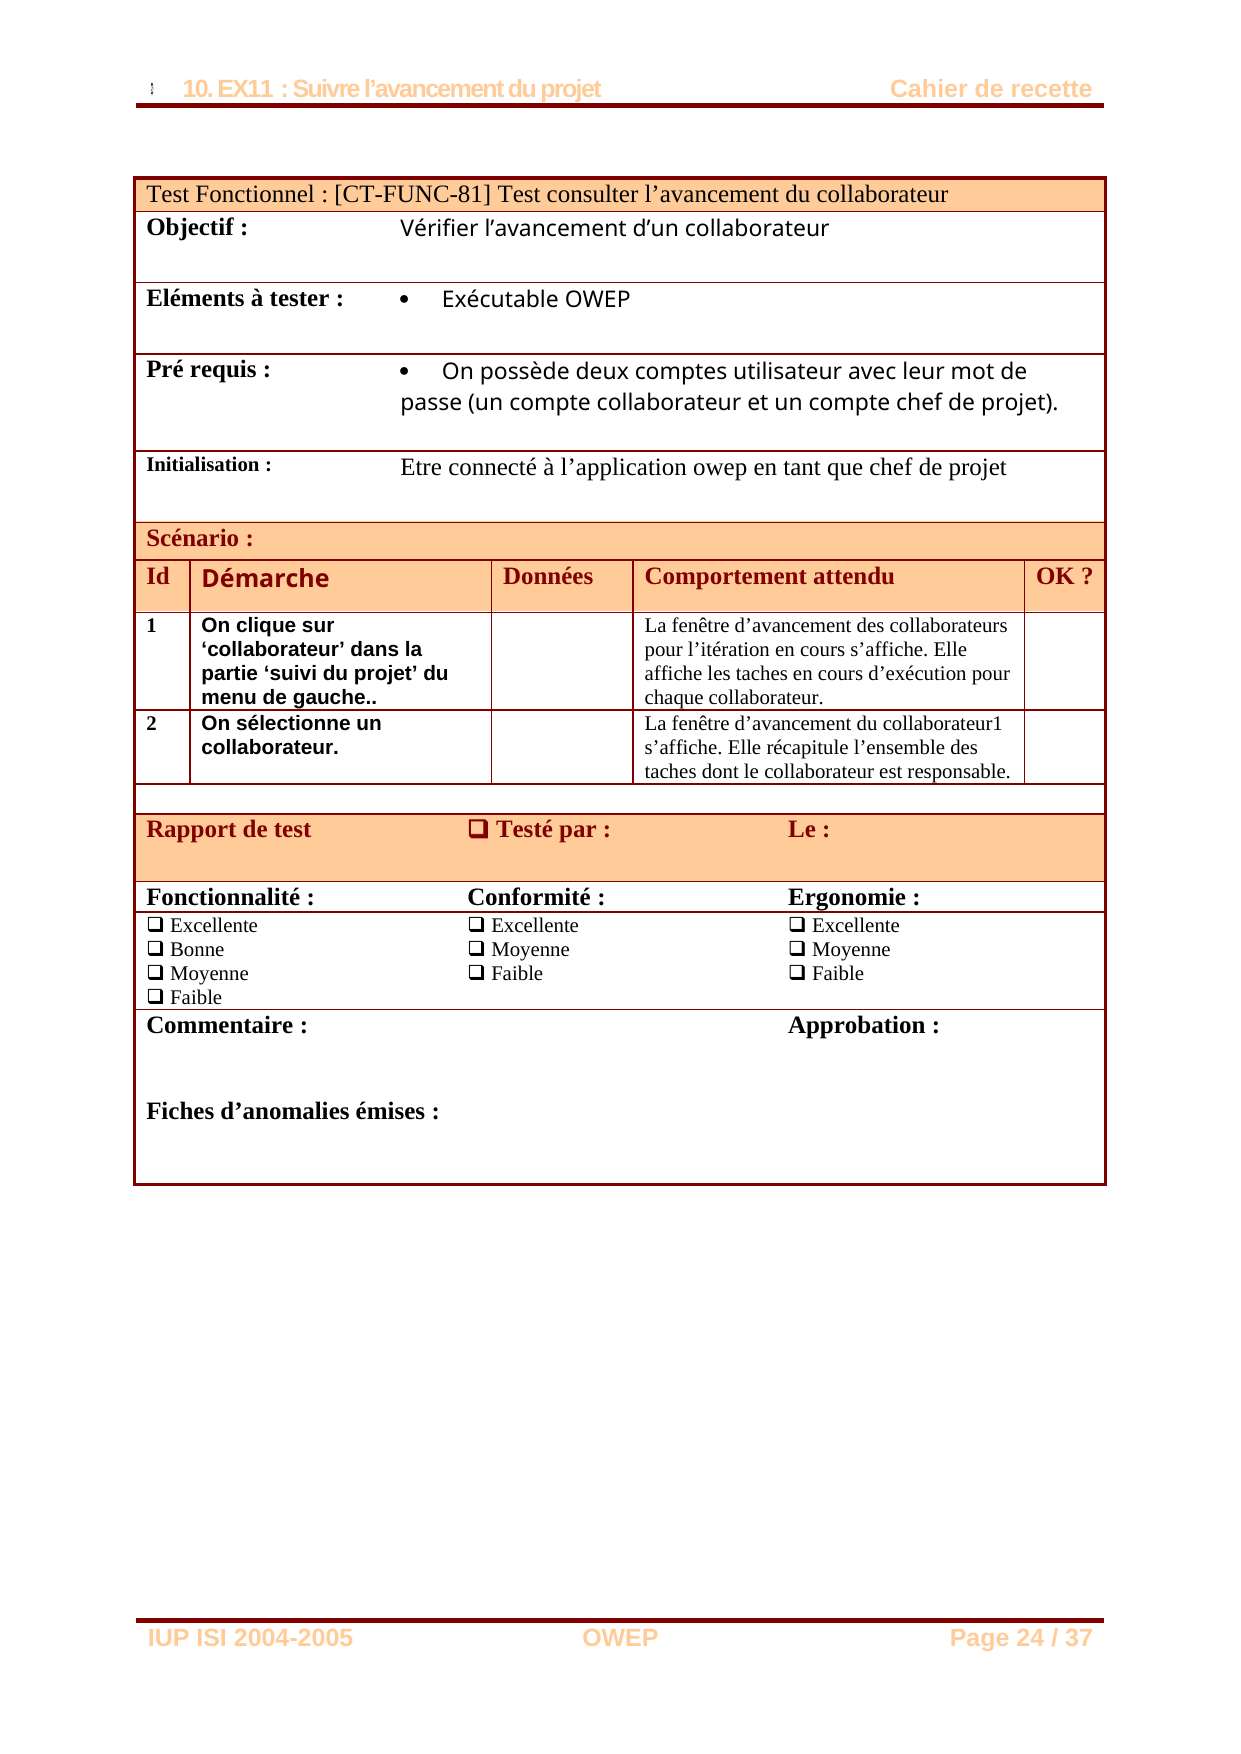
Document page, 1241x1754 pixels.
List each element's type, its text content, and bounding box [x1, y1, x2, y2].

table_cell On sélectionne un collaborateur. [191, 711, 491, 783]
table_cell Scénario : [136, 523, 1104, 559]
table_cell [389, 417, 1104, 450]
table_cell Pré requis : [136, 355, 389, 417]
table_cell On possède deux comptes utilisateur avec leur mot de passe (un compte collaborateur et un compte chef de projet). [389, 355, 1104, 417]
table_cell  Testé par : [456, 815, 777, 881]
table_cell [136, 320, 389, 353]
table_cell Exécutable OWEP [389, 283, 1104, 320]
table_cell Etre connecté à l’application owep en tant que chef de projet [389, 452, 1104, 488]
table_cell Conformité : [456, 882, 777, 911]
table_cell [1025, 613, 1104, 709]
table_cell 1 [136, 613, 189, 709]
table_cell Ergonomie : [777, 882, 1104, 911]
table_cell La fenêtre d’avancement du collaborateur1 s’affiche. Elle récapitule l’ensemble des taches dont le collaborateur est responsable. [634, 711, 1024, 783]
table_cell Eléments à tester : [136, 283, 389, 320]
table_cell Vérifier l’avancement d’un collaborateur [389, 212, 1104, 249]
table_cell Id [136, 561, 189, 611]
table_cell Commentaire : Fiches d’anomalies émises : [136, 1010, 777, 1182]
table_cell Comportement attendu [634, 561, 1024, 611]
table_cell On clique sur ‘collaborateur’ dans la partie ‘suivi du projet’ du menu de gauche.. [191, 613, 491, 709]
table_cell Données [492, 561, 632, 611]
table_cell Fonctionnalité : [136, 882, 456, 911]
table_cell Initialisation : [136, 452, 389, 488]
table_cell  Excellente  Bonne  Moyenne  Faible [136, 913, 456, 1009]
table_cell [1025, 711, 1104, 783]
table_cell [136, 488, 389, 521]
table_cell [389, 488, 1104, 521]
table_cell 2 [136, 711, 189, 783]
table_cell La fenêtre d’avancement des collaborateurs pour l’itération en cours s’affiche. Elle affiche les taches en cours d’exécution pour chaque collaborateur. [634, 613, 1024, 709]
table_cell  Excellente  Moyenne  Faible [456, 913, 777, 1009]
table_cell [136, 785, 1104, 813]
table_header Test Fonctionnel : [CT-FUNC-81] Test consulter l’avancement du collaborateur [136, 180, 1104, 211]
table_cell OK ? [1025, 561, 1104, 611]
table_cell [136, 249, 389, 282]
table_cell [492, 613, 632, 709]
table_cell Démarche [191, 561, 491, 611]
table_cell Le : [777, 815, 1104, 881]
table_cell Approbation : [777, 1010, 1104, 1182]
table_cell Objectif : [136, 212, 389, 249]
table_cell  Excellente  Moyenne  Faible [777, 913, 1104, 1009]
table_cell [492, 711, 632, 783]
table_cell Rapport de test [136, 815, 456, 881]
table_cell [136, 417, 389, 450]
table_cell [389, 320, 1104, 353]
table_cell [389, 249, 1104, 282]
